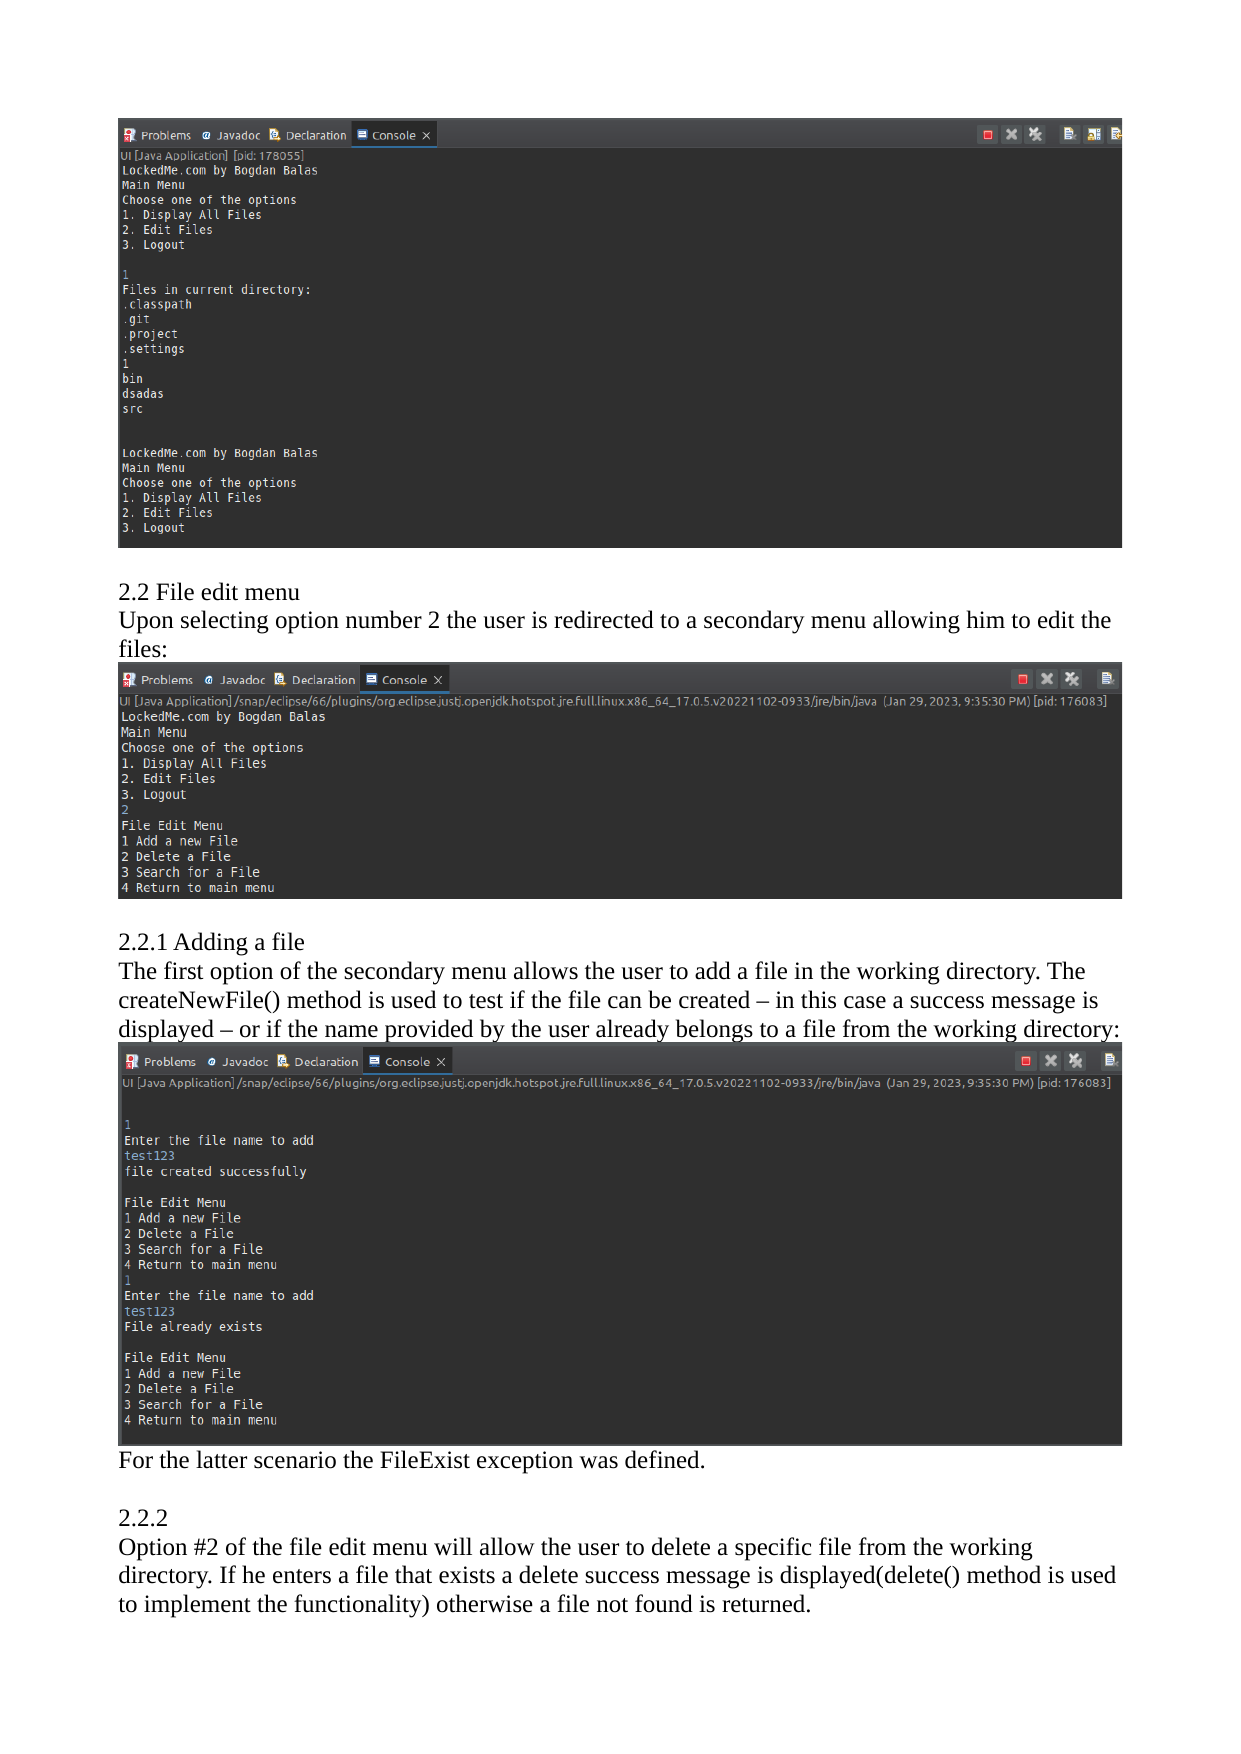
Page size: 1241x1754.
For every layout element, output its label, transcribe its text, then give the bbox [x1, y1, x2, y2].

picture [118, 662, 1123, 899]
text 2.2.1 Adding a file [118, 927, 1122, 956]
picture [118, 1042, 1123, 1446]
text Option #2 of the file edit menu will allow the user to delete a specific file from the working directory. If he enters a file that exists a delete success message is displayed(delete() method is used to implement the functionality) otherwise a file not found is returned. [118, 1532, 1122, 1618]
text Upon selecting option number 2 the user is redirected to a secondary menu allowing him to edit the files: [118, 605, 1122, 662]
picture [118, 118, 1123, 548]
text For the latter scenario the FileExist exception was defined. [118, 1446, 1122, 1474]
text 2.2.2 [118, 1503, 1122, 1532]
text 2.2 File edit menu [118, 577, 1122, 605]
text The first option of the secondary menu allows the user to add a file in the working directory. The createNewFile() method is used to test if the file can be created – in this case a success message is displayed – or if the name provided by the user already belongs to a file from the working directory: [118, 956, 1122, 1042]
